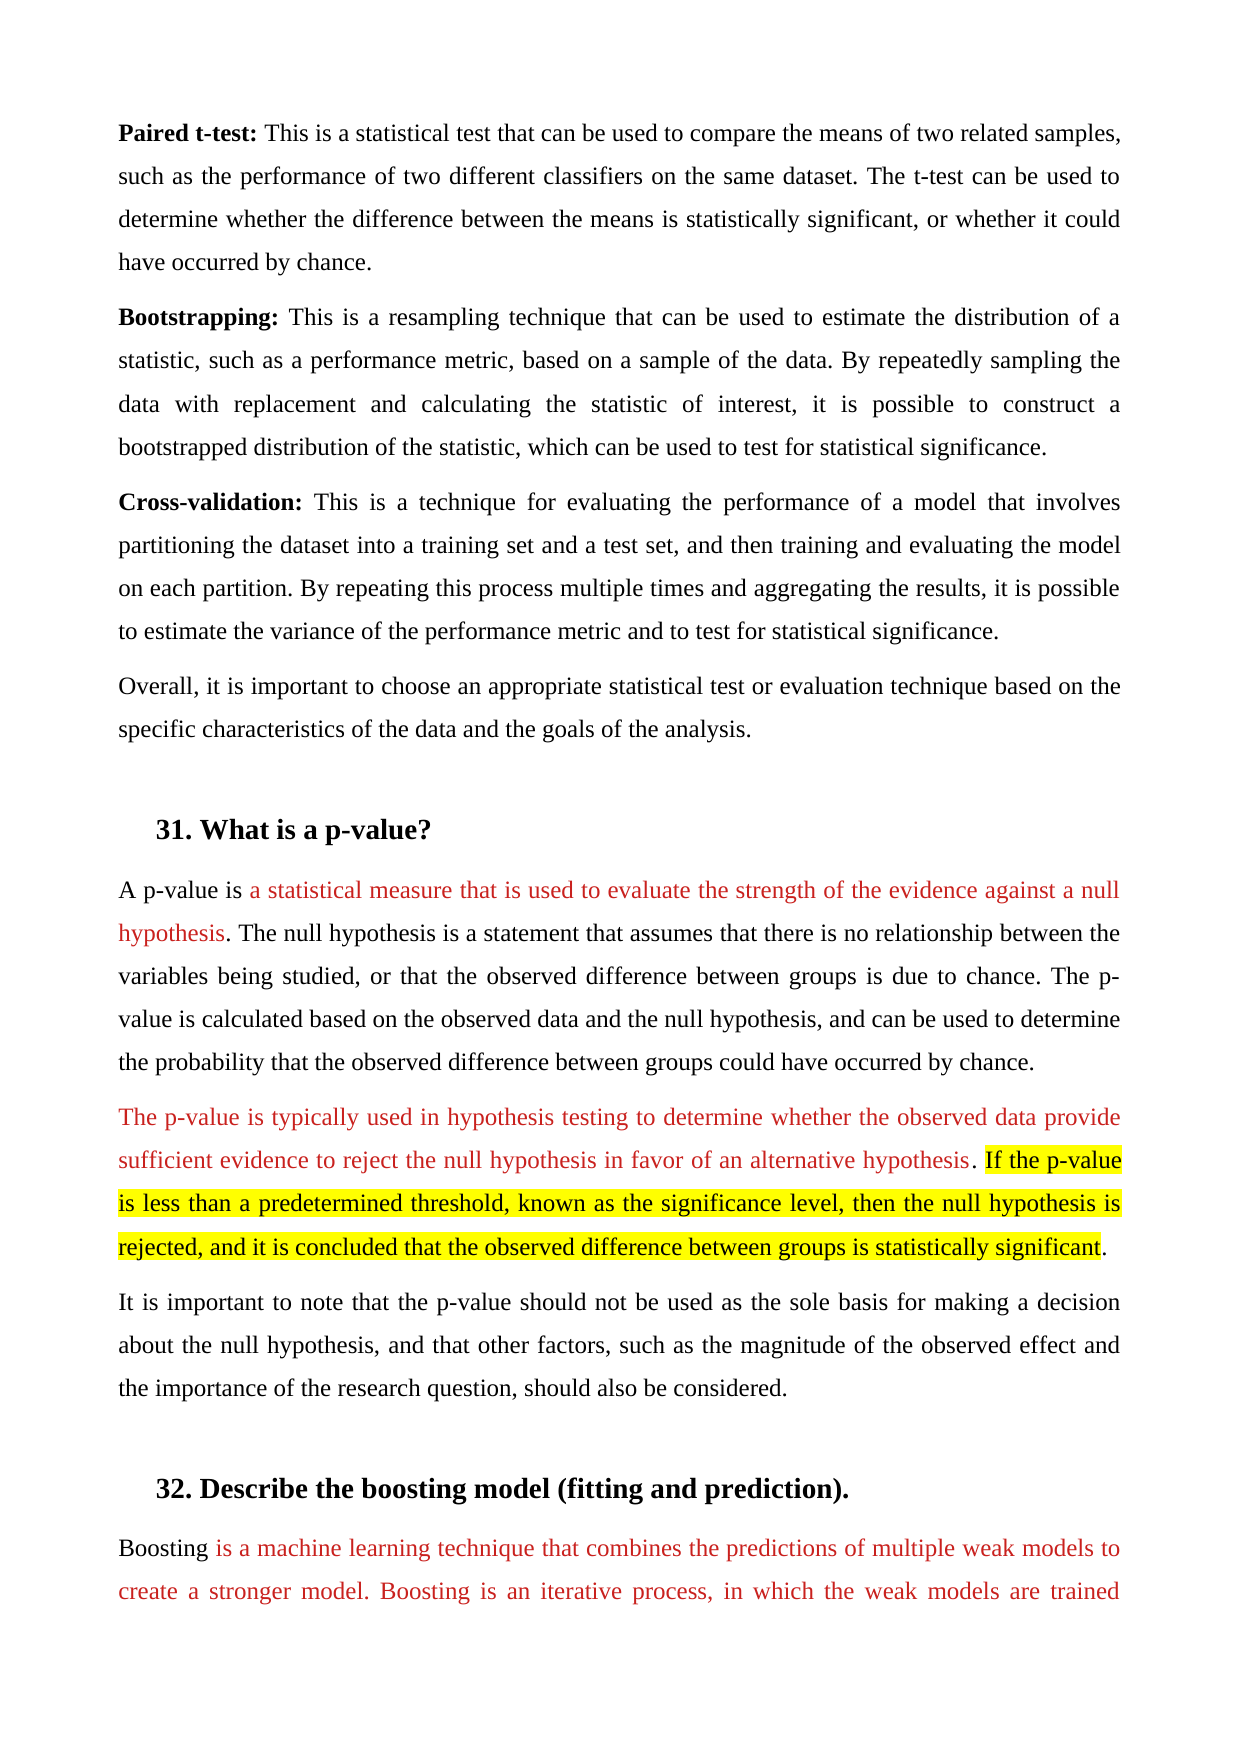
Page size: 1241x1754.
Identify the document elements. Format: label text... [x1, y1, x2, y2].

text A p-value is a statistical measure that is used to evaluate the strength of the evidence against a null hypothesis. The null hypothesis is a statement that assumes that there is no relationship between the variables being studied, or that the observed difference between groups is due to chance. The p-value is calculated based on the observed data and the null hypothesis, and can be used to determine the probability that the observed difference between groups could have occurred by chance. [118, 875, 1122, 1076]
text Boosting is a machine learning technique that combines the predictions of multiple weak models to create a stronger model. Boosting is an iterative process, in which the weak models are trained [118, 1533, 1122, 1605]
text Overall, it is important to choose an appropriate statistical test or evaluation technique based on the specific characteristics of the data and the goals of the analysis. [118, 671, 1122, 743]
list Describe the boosting model (fitting and prediction). [156, 1471, 1122, 1504]
text Paired t-test: This is a statistical test that can be used to compare the means of two related samples, such as the performance of two different classifiers on the same dataset. The t-test can be used to determine whether the difference between the means is statistically significant, or whether it could have occurred by chance. [118, 118, 1122, 276]
text Bootstrapping: This is a resampling technique that can be used to estimate the distribution of a statistic, such as a performance metric, based on a sample of the data. By repeatedly sampling the data with replacement and calculating the statistic of interest, it is possible to construct a bootstrapped distribution of the statistic, which can be used to test for statistical significance. [118, 302, 1122, 461]
text It is important to note that the p-value should not be used as the sole basis for making a decision about the null hypothesis, and that other factors, such as the magnitude of the observed effect and the importance of the research question, should also be considered. [118, 1287, 1122, 1402]
text The p-value is typically used in hypothesis testing to determine whether the observed data provide sufficient evidence to reject the null hypothesis in favor of an alternative hypothesis. If the p-value is less than a predetermined threshold, known as the significance level, then the null hypothesis is rejected, and it is concluded that the observed difference between groups is statistically significant. [118, 1102, 1122, 1260]
list What is a p-value? [156, 812, 1122, 846]
text Cross-validation: This is a technique for evaluating the performance of a model that involves partitioning the dataset into a training set and a test set, and then training and evaluating the model on each partition. By repeating this process multiple times and aggregating the results, it is possible to estimate the variance of the performance metric and to test for statistical significance. [118, 487, 1122, 645]
